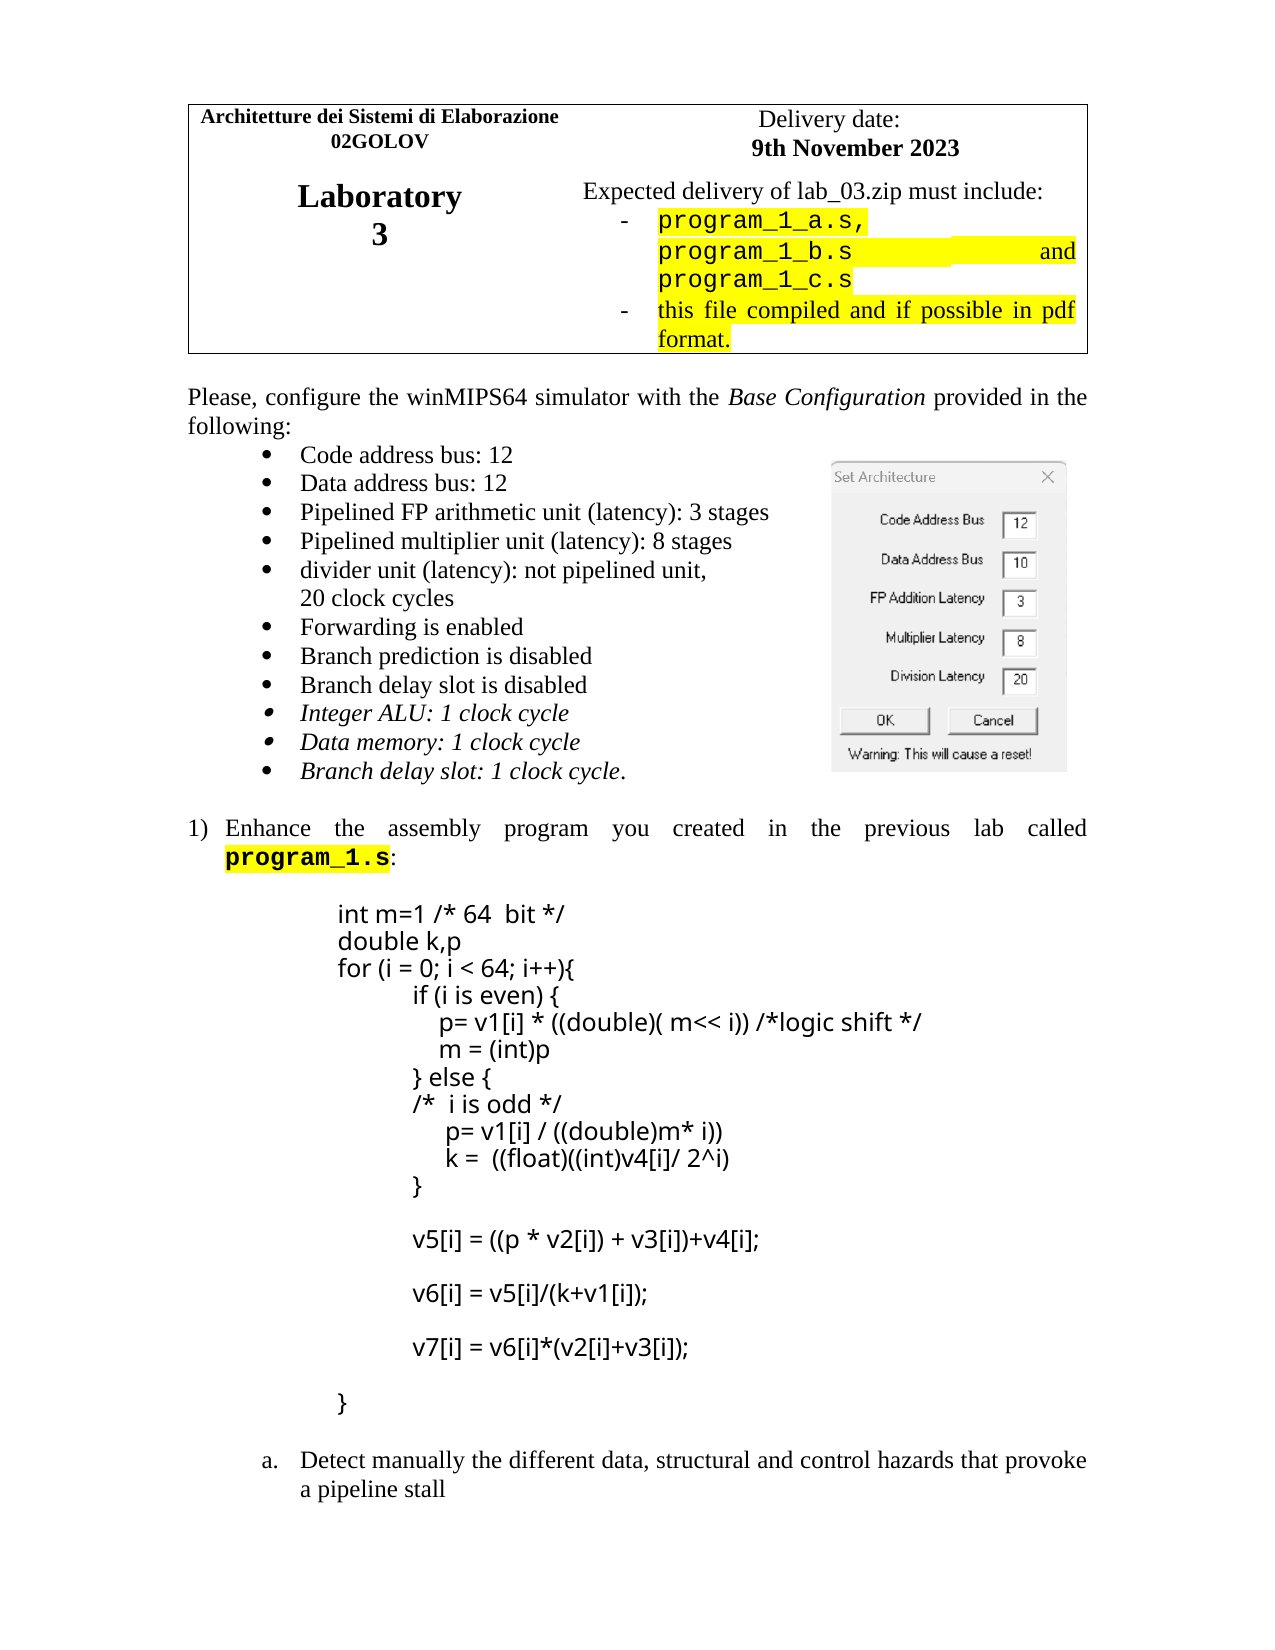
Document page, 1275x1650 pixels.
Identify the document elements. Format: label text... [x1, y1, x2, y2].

list [1067, 727, 1087, 756]
text int m=1 /* 64 bit */ [262, 902, 1087, 929]
text v7[i] = v6[i]*(v2[i]+v3[i]); [337, 1335, 1087, 1362]
text k = ((float)((int)v4[i]/ 2^i) [262, 1146, 1087, 1173]
text /* i is odd */ [337, 1091, 1087, 1118]
text p= v1[i] / ((double)m* i)) [262, 1118, 1087, 1146]
list Detect manually the different data, structural and control hazards that provoke a pipeline stall [261, 1445, 1087, 1503]
list Pipelined multiplier unit (latency): 8 stages [262, 526, 831, 555]
text } [262, 1389, 1087, 1416]
list Branch prediction is disabled [262, 641, 831, 670]
list [1067, 468, 1087, 497]
list [1067, 698, 1087, 727]
table_header Architetture dei Sistemi di Elaborazione 02GOLOV [189, 105, 571, 176]
table_cell Laboratory 3 [189, 176, 571, 352]
table_cell Expected delivery of lab_03.zip must include: program_1_a.s, program_1_b.s and program_1_c.s this file compiled and if possible in pdf format. [571, 176, 1087, 352]
list Forwarding is enabled [262, 612, 831, 641]
text v5[i] = ((p * v2[i]) + v3[i])+v4[i]; [262, 1227, 1087, 1254]
list Data memory: 1 clock cycle [262, 727, 831, 756]
list Branch delay slot is disabled [262, 670, 831, 698]
list Integer ALU: 1 clock cycle [262, 698, 831, 727]
list [1067, 612, 1087, 641]
list divider unit (latency): not pipelined unit, [262, 555, 831, 583]
table_header Delivery date: 9th November 2023 [571, 105, 1087, 176]
list Data address bus: 12 [262, 468, 831, 497]
list Code address bus: 12 [262, 440, 1087, 468]
text } else { [337, 1064, 1087, 1091]
text m = (int)p [262, 1037, 1087, 1064]
text p= v1[i] * ((double)( m<< i)) /*logic shift */ [262, 1010, 1087, 1037]
text Please, configure the winMIPS64 simulator with the Base Configuration provided in the following: [187, 382, 1087, 440]
text if (i is even) { [262, 983, 1087, 1010]
text [1067, 583, 1087, 612]
text for (i = 0; i < 64; i++){ [262, 956, 1087, 983]
list Pipelined FP arithmetic unit (latency): 3 stages [262, 497, 831, 526]
text double k,p [262, 929, 1087, 956]
list Branch delay slot: 1 clock cycle. [262, 756, 1087, 785]
text 20 clock cycles [300, 583, 831, 612]
list [1067, 641, 1087, 670]
list Enhance the assembly program you created in the previous lab called program_1.s: [187, 813, 1087, 873]
picture [831, 460, 1067, 772]
text } [337, 1173, 1087, 1200]
text v6[i] = v5[i]/(k+v1[i]); [262, 1281, 1087, 1308]
